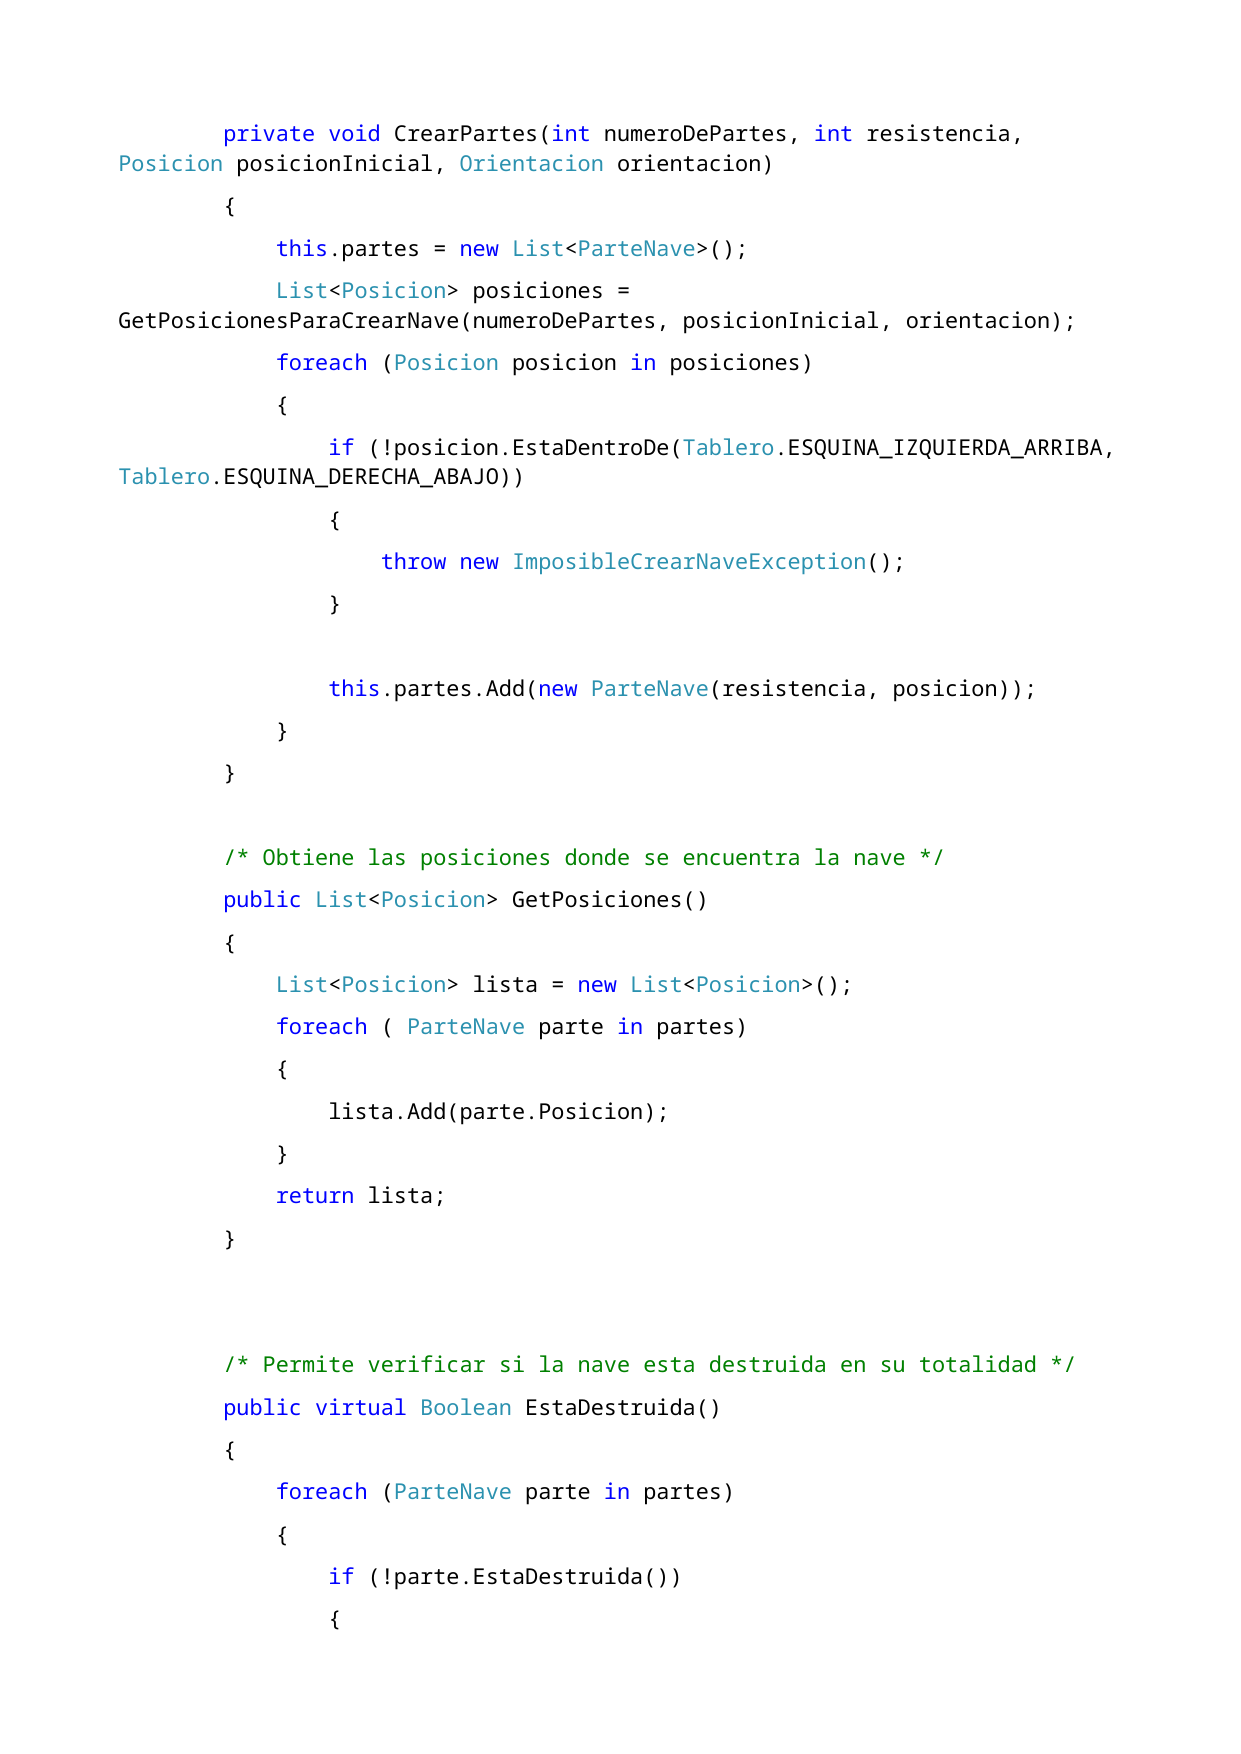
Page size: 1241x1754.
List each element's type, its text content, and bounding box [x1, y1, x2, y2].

text { [118, 1603, 1122, 1633]
text foreach (Posicion posicion in posiciones) [118, 347, 1122, 377]
text } [118, 715, 1122, 745]
text return lista; [118, 1180, 1122, 1210]
text throw new ImposibleCrearNaveException(); [118, 546, 1122, 576]
text { [118, 1434, 1122, 1464]
text this.partes.Add(new ParteNave(resistencia, posicion)); [118, 673, 1122, 702]
text private void CrearPartes(int numeroDePartes, int resistencia, Posicion posicionInicial, Orientacion orientacion) [118, 118, 1122, 178]
text { [118, 389, 1122, 419]
text public List<Posicion> GetPosiciones() [118, 884, 1122, 914]
text } [118, 1138, 1122, 1168]
text /* Permite verificar si la nave esta destruida en su totalidad */ [118, 1349, 1122, 1379]
text { [118, 190, 1122, 220]
text foreach (ParteNave parte in partes) [118, 1476, 1122, 1506]
text public virtual Boolean EstaDestruida() [118, 1392, 1122, 1421]
text foreach ( ParteNave parte in partes) [118, 1011, 1122, 1041]
text { [118, 926, 1122, 956]
text { [118, 503, 1122, 533]
text } [118, 1222, 1122, 1252]
text { [118, 1053, 1122, 1083]
text } [118, 588, 1122, 618]
text { [118, 1518, 1122, 1548]
text this.partes = new List<ParteNave>(); [118, 232, 1122, 262]
text List<Posicion> lista = new List<Posicion>(); [118, 969, 1122, 998]
text if (!posicion.EstaDentroDe(Tablero.ESQUINA_IZQUIERDA_ARRIBA, Tablero.ESQUINA_DERECHA_ABAJO)) [118, 431, 1122, 491]
text lista.Add(parte.Posicion); [118, 1096, 1122, 1125]
text if (!parte.EstaDestruida()) [118, 1561, 1122, 1591]
text } [118, 757, 1122, 787]
text /* Obtiene las posiciones donde se encuentra la nave */ [118, 842, 1122, 872]
text List<Posicion> posiciones = GetPosicionesParaCrearNave(numeroDePartes, posicionInicial, orientacion); [118, 275, 1122, 334]
